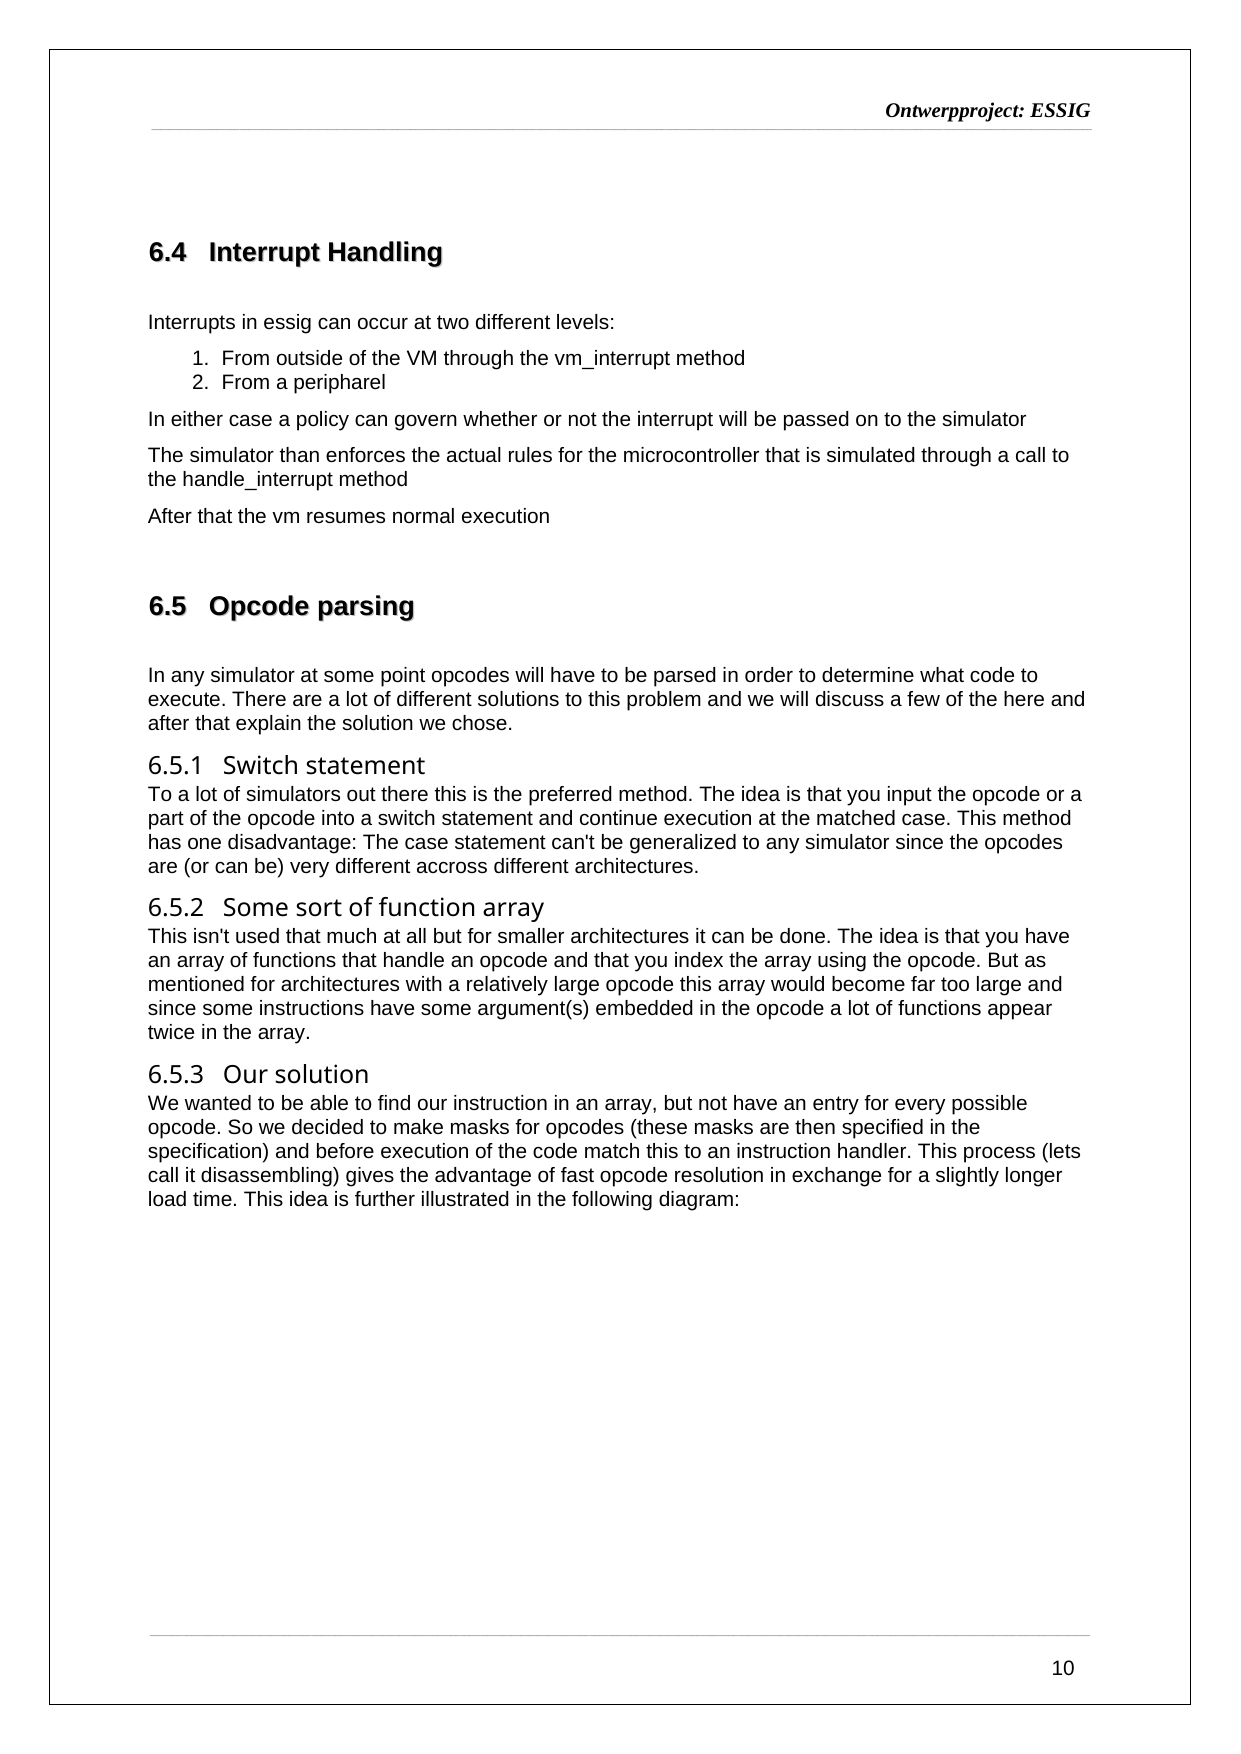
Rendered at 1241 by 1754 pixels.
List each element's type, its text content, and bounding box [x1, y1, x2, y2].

text Interrupts in essig can occur at two different levels: [148, 310, 1092, 334]
text To a lot of simulators out there this is the preferred method. The idea is that you input the opcode or a part of the opcode into a switch statement and continue execution at the matched case. This method has one disadvantage: The case statement can't be generalized to any simulator since the opcodes are (or can be) very different accross different architectures. [148, 782, 1092, 878]
subtitle Opcode parsing [148, 590, 1092, 621]
text In either case a policy can govern whether or not the interrupt will be passed on to the simulator [148, 407, 1092, 431]
subtitle Interrupt Handling [148, 236, 1092, 267]
text This isn't used that much at all but for smaller architectures it can be done. The idea is that you have an array of functions that handle an opcode and that you index the array using the opcode. But as mentioned for architectures with a relatively large opcode this array would become far too large and since some instructions have some argument(s) embedded in the opcode a lot of functions appear twice in the array. [148, 924, 1092, 1044]
text After that the vm resumes normal execution [148, 503, 1092, 527]
subtitle Our solution [148, 1056, 1092, 1091]
text In any simulator at some point opcodes will have to be parsed in order to determine what code to execute. There are a lot of different solutions to this problem and we will discuss a few of the here and after that explain the solution we chose. [148, 663, 1092, 735]
text We wanted to be able to find our instruction in an array, but not have an entry for every possible opcode. So we decided to make masks for opcodes (these masks are then specified in the specification) and before execution of the code match this to an instruction handler. This process (lets call it disassembling) gives the advantage of fast opcode resolution in exchange for a slightly longer load time. This idea is further illustrated in the following diagram: [148, 1091, 1092, 1210]
subtitle Some sort of function array [148, 890, 1092, 924]
text The simulator than enforces the actual rules for the microcontroller that is simulated through a call to the handle_interrupt method [148, 443, 1092, 491]
list From a peripharel [192, 370, 1092, 394]
list From outside of the VM through the vm_interrupt method [192, 346, 1092, 370]
subtitle Switch statement [148, 748, 1092, 782]
